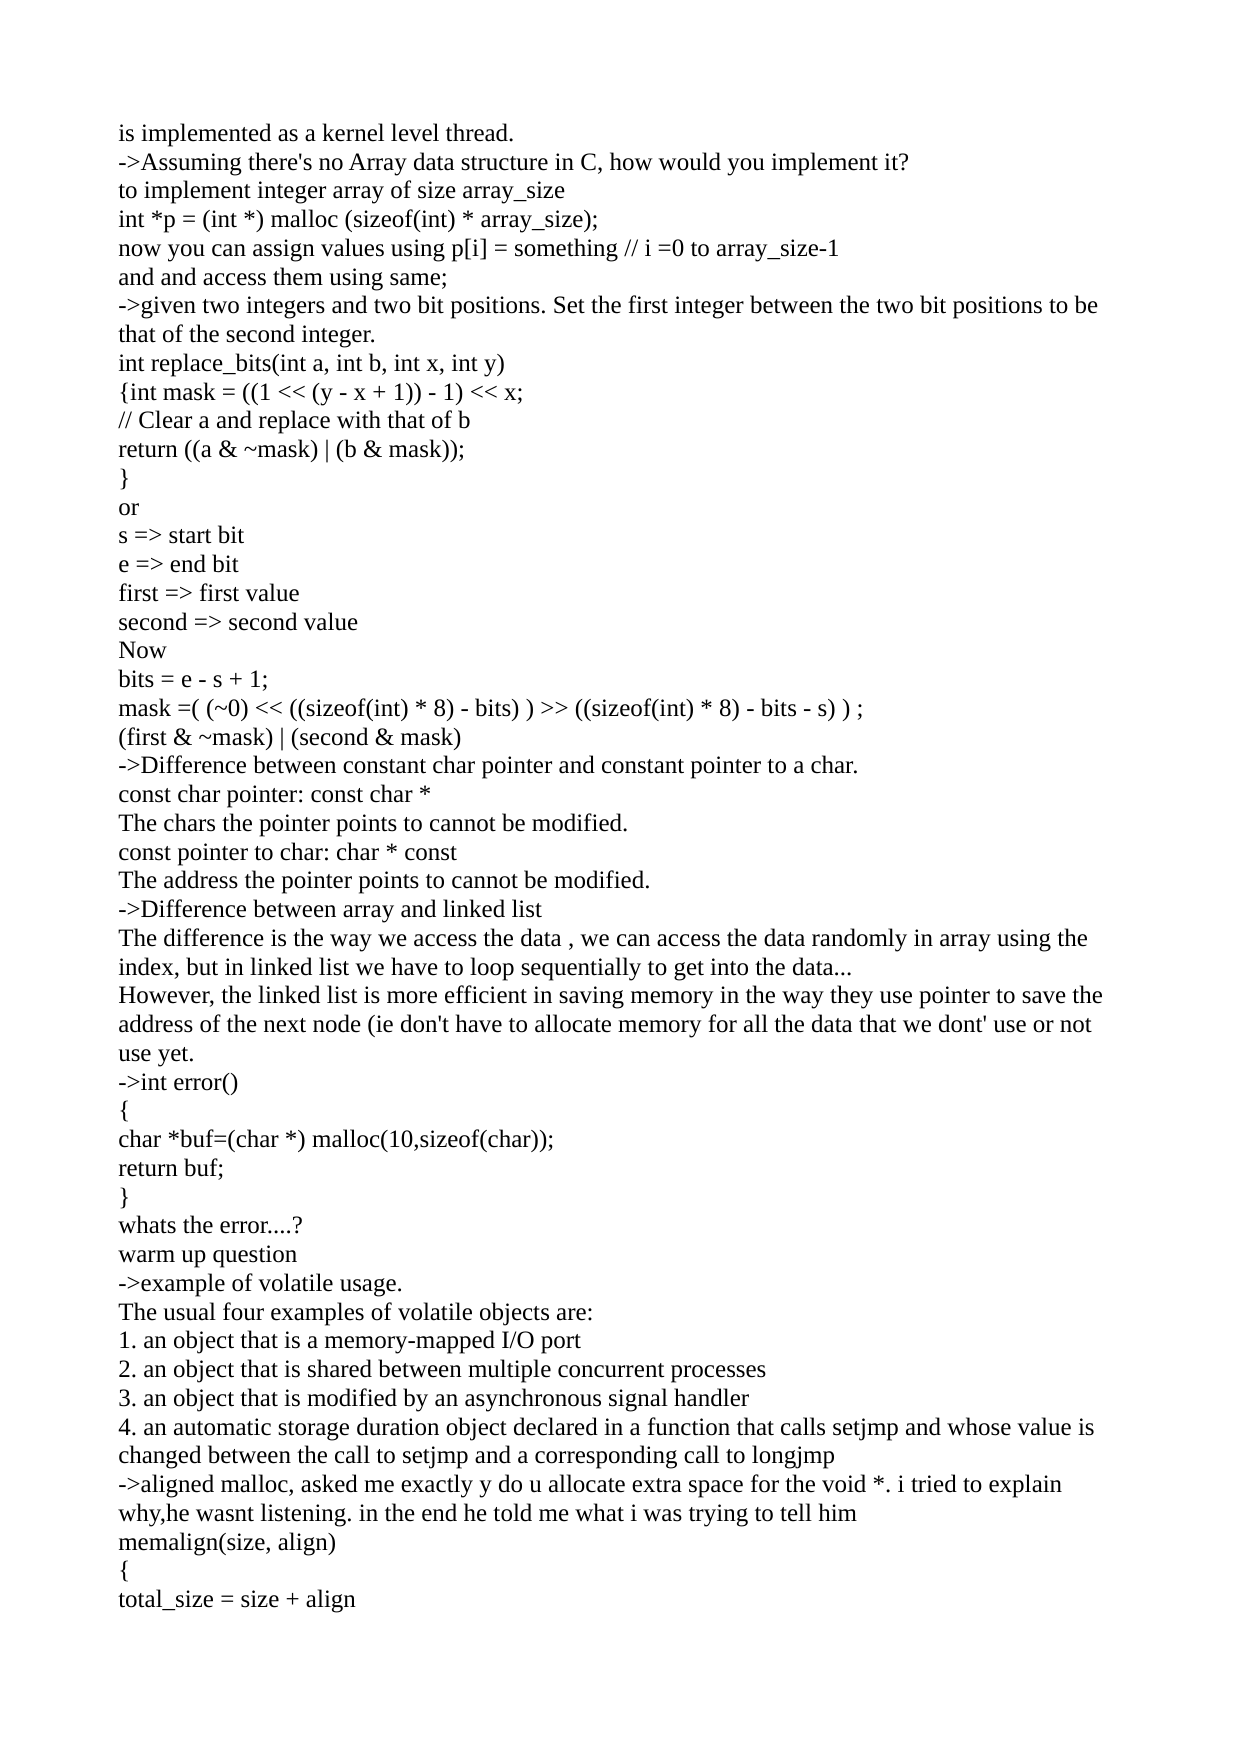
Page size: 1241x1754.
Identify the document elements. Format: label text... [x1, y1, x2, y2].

text is implemented as a kernel level thread. [118, 118, 1122, 147]
text e => end bit [118, 549, 1122, 578]
text and and access them using same; [118, 262, 1122, 291]
text that of the second integer. [118, 319, 1122, 348]
text warm up question [118, 1239, 1122, 1268]
text whats the error....? [118, 1211, 1122, 1239]
text index, but in linked list we have to loop sequentially to get into the data... [118, 952, 1122, 981]
text total_size = size + align [118, 1584, 1122, 1613]
text The usual four examples of volatile objects are: [118, 1297, 1122, 1326]
text return buf; [118, 1153, 1122, 1182]
text (first & ~mask) | (second & mask) [118, 722, 1122, 751]
text changed between the call to setjmp and a corresponding call to longjmp [118, 1441, 1122, 1469]
text However, the linked list is more efficient in saving memory in the way they use pointer to save the [118, 981, 1122, 1009]
text { [118, 1556, 1122, 1584]
text int replace_bits(int a, int b, int x, int y) [118, 348, 1122, 377]
text Now [118, 636, 1122, 664]
text s => start bit [118, 521, 1122, 549]
text memalign(size, align) [118, 1527, 1122, 1556]
text // Clear a and replace with that of b [118, 406, 1122, 434]
text first => first value [118, 578, 1122, 607]
text char *buf=(char *) malloc(10,sizeof(char)); [118, 1124, 1122, 1153]
text ->Difference between array and linked list [118, 894, 1122, 923]
text or [118, 492, 1122, 521]
text ->Difference between constant char pointer and constant pointer to a char. [118, 751, 1122, 779]
text ->Assuming there's no Array data structure in C, how would you implement it? [118, 147, 1122, 176]
text ->example of volatile usage. [118, 1268, 1122, 1297]
text } [118, 1182, 1122, 1211]
text use yet. [118, 1038, 1122, 1067]
text const pointer to char: char * const [118, 837, 1122, 866]
text const char pointer: const char * [118, 779, 1122, 808]
text 2. an object that is shared between multiple concurrent processes [118, 1354, 1122, 1383]
text The chars the pointer points to cannot be modified. [118, 808, 1122, 837]
text bits = e - s + 1; [118, 664, 1122, 693]
text address of the next node (ie don't have to allocate memory for all the data that we dont' use or not [118, 1009, 1122, 1038]
text now you can assign values using p[i] = something // i =0 to array_size-1 [118, 233, 1122, 262]
text to implement integer array of size array_size [118, 176, 1122, 204]
text 4. an automatic storage duration object declared in a function that calls setjmp and whose value is [118, 1412, 1122, 1441]
text ->given two integers and two bit positions. Set the first integer between the two bit positions to be [118, 291, 1122, 319]
text 3. an object that is modified by an asynchronous signal handler [118, 1383, 1122, 1412]
text The difference is the way we access the data , we can access the data randomly in array using the [118, 923, 1122, 952]
text 1. an object that is a memory-mapped I/O port [118, 1326, 1122, 1354]
text int *p = (int *) malloc (sizeof(int) * array_size); [118, 204, 1122, 233]
text { [118, 1096, 1122, 1124]
text The address the pointer points to cannot be modified. [118, 866, 1122, 894]
text return ((a & ~mask) | (b & mask)); [118, 434, 1122, 463]
text second => second value [118, 607, 1122, 636]
text mask =( (~0) << ((sizeof(int) * 8) - bits) ) >> ((sizeof(int) * 8) - bits - s) ) ; [118, 693, 1122, 722]
text {int mask = ((1 << (y - x + 1)) - 1) << x; [118, 377, 1122, 406]
text } [118, 463, 1122, 492]
text ->aligned malloc, asked me exactly y do u allocate extra space for the void *. i tried to explain why,he wasnt listening. in the end he told me what i was trying to tell him [118, 1469, 1122, 1527]
text ->int error() [118, 1067, 1122, 1096]
